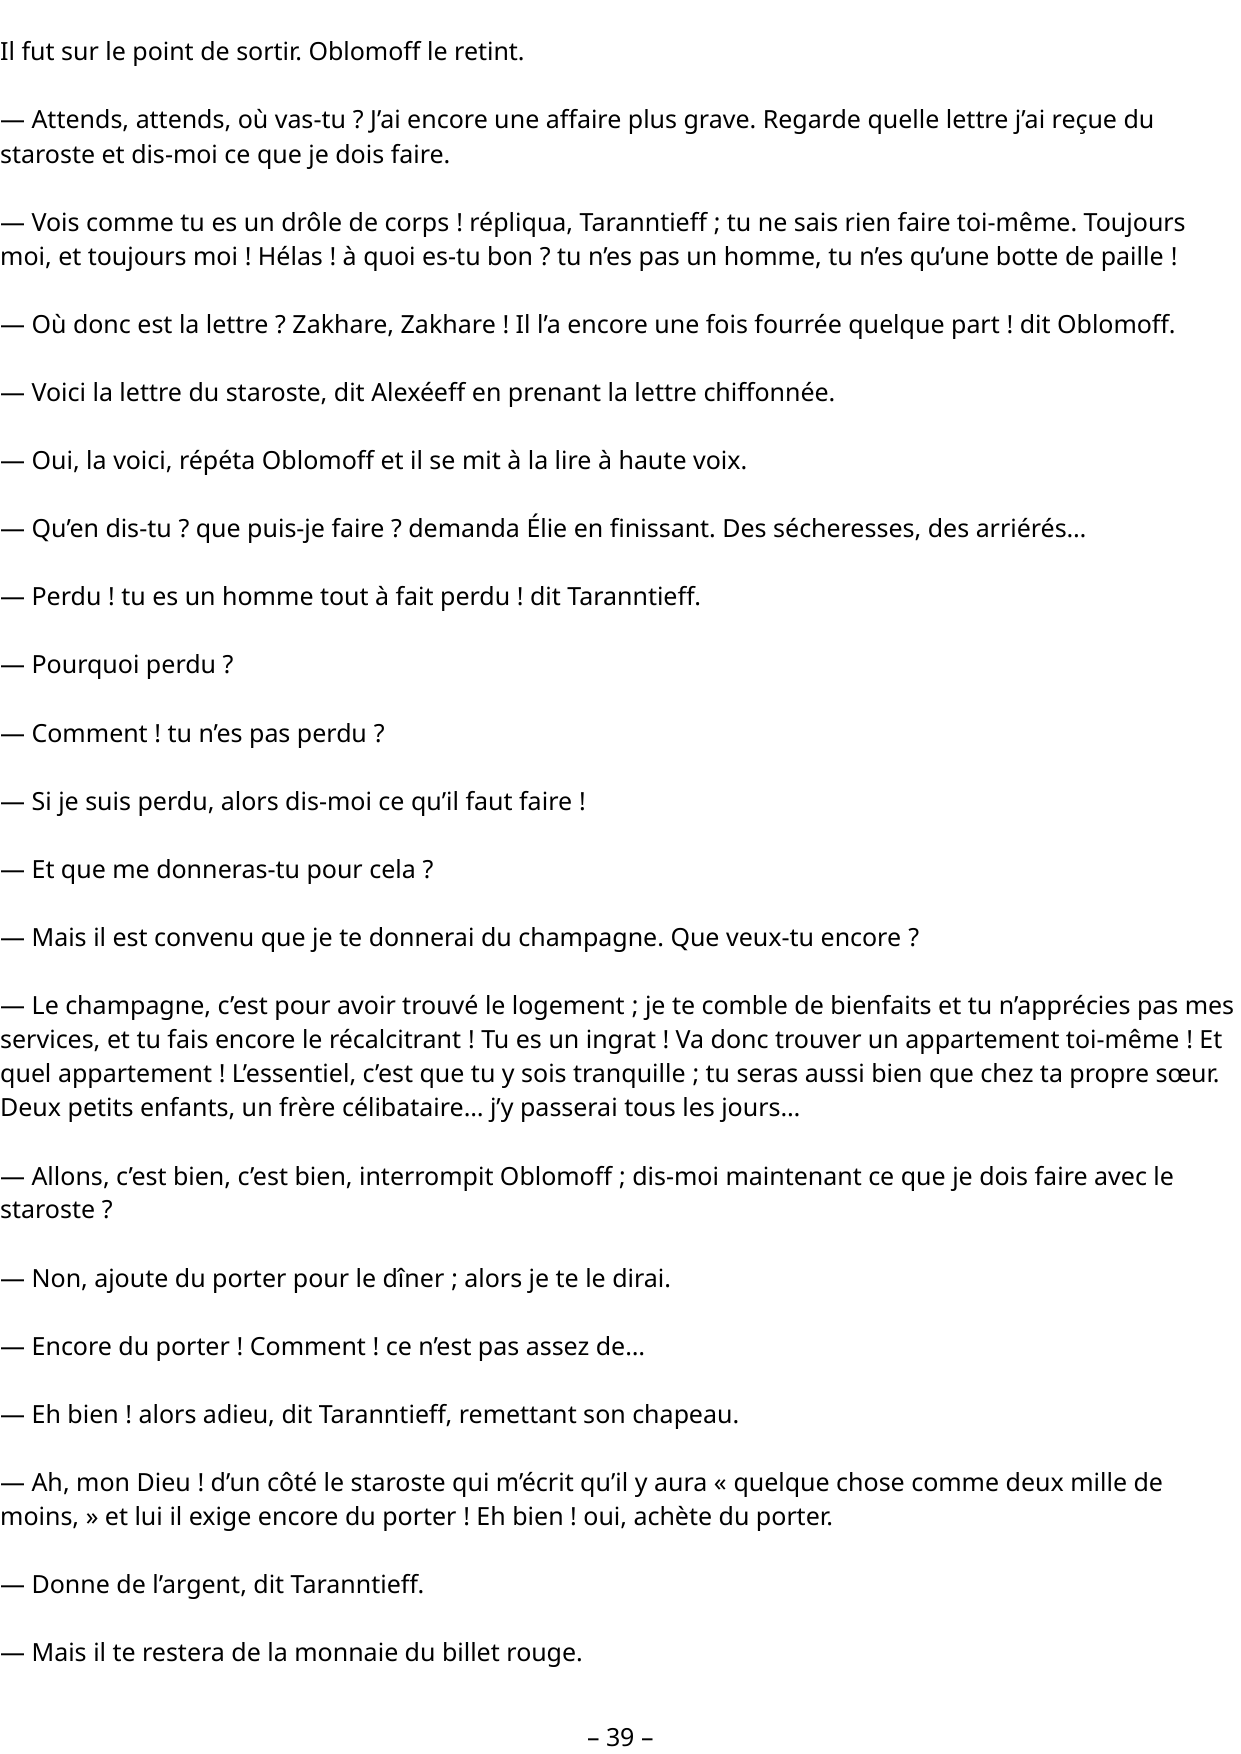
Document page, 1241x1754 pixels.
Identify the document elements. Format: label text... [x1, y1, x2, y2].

text — Eh bien ! alors adieu, dit Taranntieff, remettant son chapeau. [0, 1397, 1240, 1431]
text — Le champagne, c’est pour avoir trouvé le logement ; je te comble de bienfaits et tu n’apprécies pas mes services, et tu fais encore le récalcitrant ! Tu es un ingrat ! Va donc trouver un appartement toi-même ! Et quel appartement ! L’essentiel, c’est que tu y sois tranquille ; tu seras aussi bien que chez ta propre sœur. Deux petits enfants, un frère célibataire… j’y passerai tous les jours… [0, 988, 1240, 1124]
text — Et que me donneras-tu pour cela ? [0, 852, 1240, 886]
text — Vois comme tu es un drôle de corps ! répliqua, Taranntieff ; tu ne sais rien faire toi-même. Toujours moi, et toujours moi ! Hélas ! à quoi es-tu bon ? tu n’es pas un homme, tu n’es qu’une botte de paille ! [0, 204, 1240, 272]
text — Pourquoi perdu ? [0, 647, 1240, 681]
text — Non, ajoute du porter pour le dîner ; alors je te le dirai. [0, 1260, 1240, 1294]
text — Oui, la voici, répéta Oblomoff et il se mit à la lire à haute voix. [0, 443, 1240, 477]
text — Mais il te restera de la monnaie du billet rouge. [0, 1635, 1240, 1669]
text — Donne de l’argent, dit Taranntieff. [0, 1567, 1240, 1601]
text — Encore du porter ! Comment ! ce n’est pas assez de… [0, 1328, 1240, 1362]
text — Ah, mon Dieu ! d’un côté le staroste qui m’écrit qu’il y aura « quelque chose comme deux mille de moins, » et lui il exige encore du porter ! Eh bien ! oui, achète du porter. [0, 1465, 1240, 1533]
text — Attends, attends, où vas-tu ? J’ai encore une affaire plus grave. Regarde quelle lettre j’ai reçue du staroste et dis-moi ce que je dois faire. [0, 102, 1240, 170]
text — Voici la lettre du staroste, dit Alexéeff en prenant la lettre chiffonnée. [0, 375, 1240, 409]
text — Perdu ! tu es un homme tout à fait perdu ! dit Taranntieff. [0, 579, 1240, 613]
text — Mais il est convenu que je te donnerai du champagne. Que veux-tu encore ? [0, 920, 1240, 954]
text — Qu’en dis-tu ? que puis-je faire ? demanda Élie en finissant. Des sécheresses, des arriérés… [0, 511, 1240, 545]
text Il fut sur le point de sortir. Oblomoff le retint. [0, 34, 1240, 68]
text — Où donc est la lettre ? Zakhare, Zakhare ! Il l’a encore une fois fourrée quelque part ! dit Oblomoff. [0, 307, 1240, 341]
text — Allons, c’est bien, c’est bien, interrompit Oblomoff ; dis-moi maintenant ce que je dois faire avec le staroste ? [0, 1158, 1240, 1226]
text — Comment ! tu n’es pas perdu ? [0, 715, 1240, 749]
text — Si je suis perdu, alors dis-moi ce qu’il faut faire ! [0, 783, 1240, 817]
